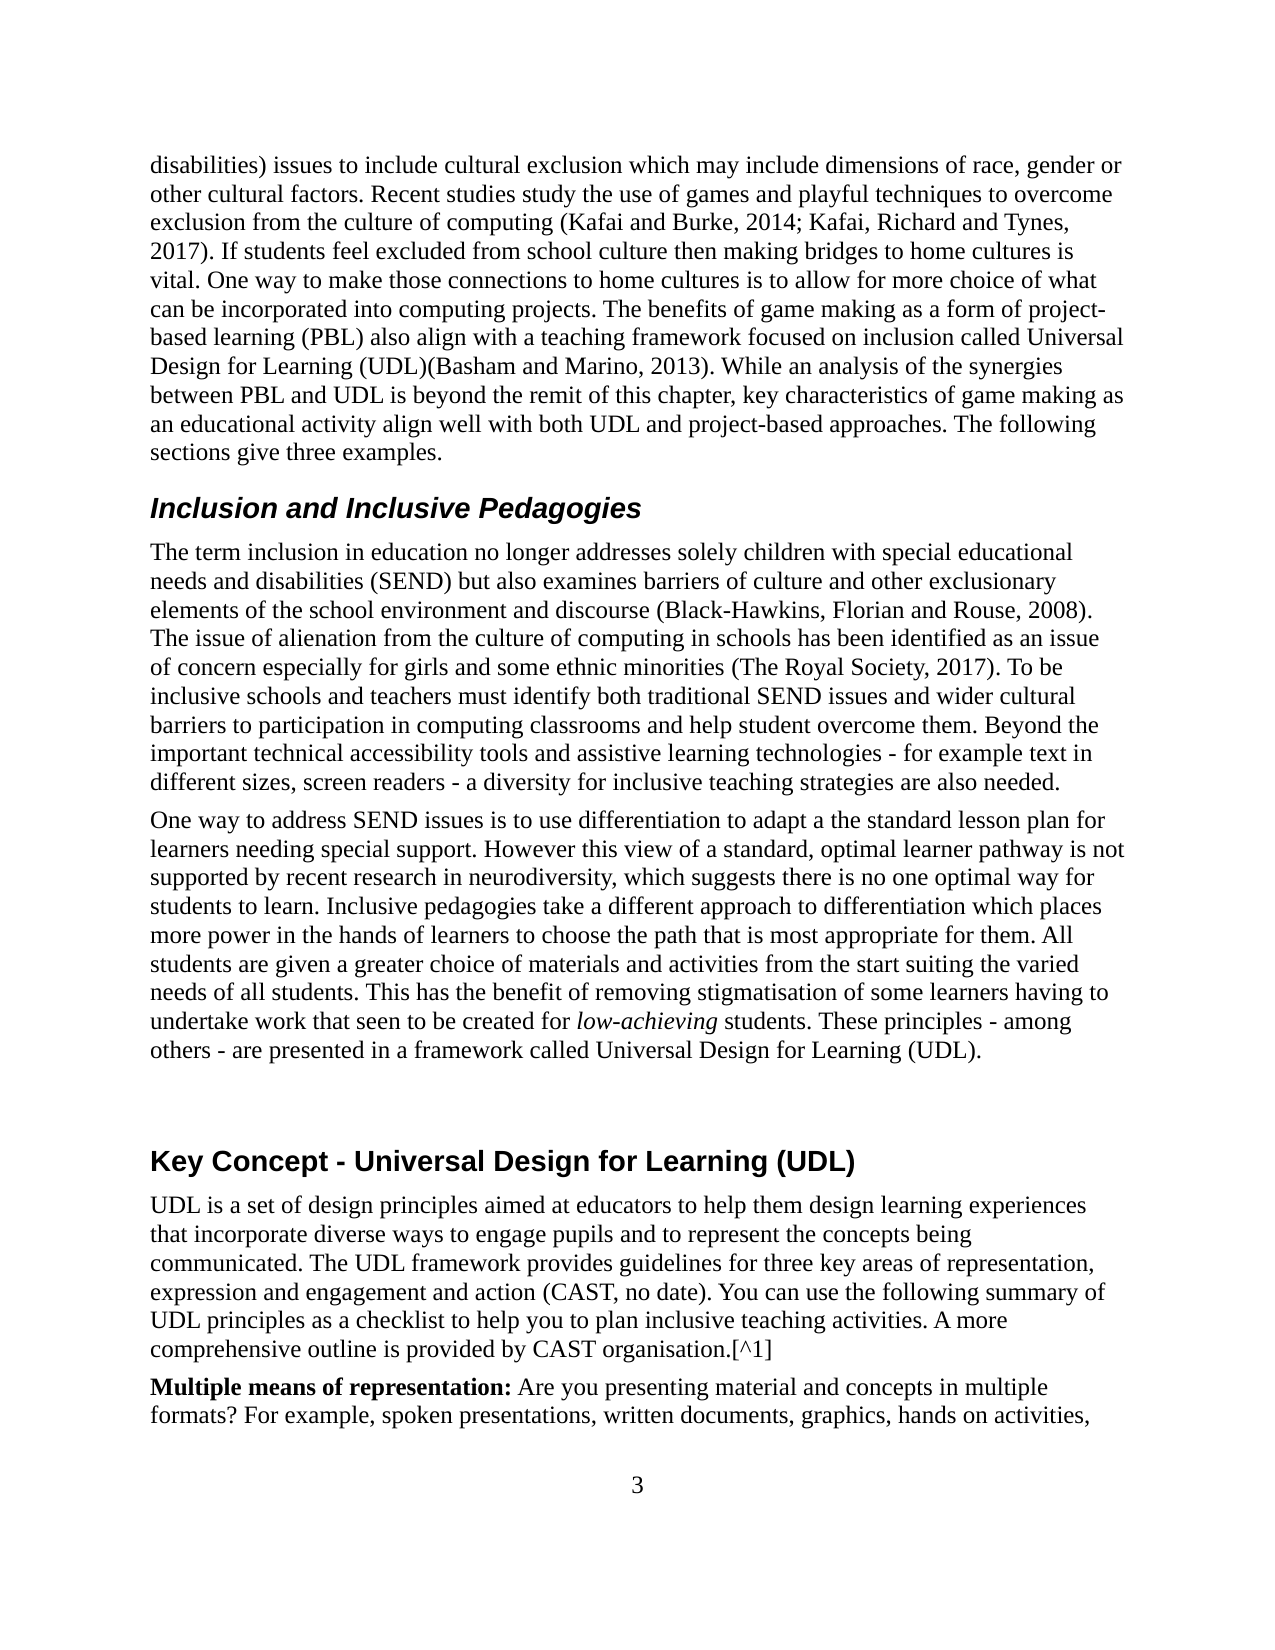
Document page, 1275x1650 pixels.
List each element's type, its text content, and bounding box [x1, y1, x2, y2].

text Multiple means of representation: Are you presenting material and concepts in multiple formats? For example, spoken presentations, written documents, graphics, hands on activities, [150, 1372, 1125, 1429]
subtitle Inclusion and Inclusive Pedagogies [150, 491, 1125, 525]
text One way to address SEND issues is to use differentiation to adapt a the standard lesson plan for learners needing special support. However this view of a standard, optimal learner pathway is not supported by recent research in neurodiversity, which suggests there is no one optimal way for students to learn. Inclusive pedagogies take a different approach to differentiation which places more power in the hands of learners to choose the path that is most appropriate for them. All students are given a greater choice of materials and activities from the start suiting the varied needs of all students. This has the benefit of removing stigmatisation of some learners having to undertake work that seen to be created for low-achieving students. These principles - among others - are presented in a framework called Universal Design for Learning (UDL). [150, 805, 1125, 1064]
text disabilities) issues to include cultural exclusion which may include dimensions of race, gender or other cultural factors. Recent studies study the use of games and playful techniques to overcome exclusion from the culture of computing (Kafai and Burke, 2014; Kafai, Richard and Tynes, 2017). If students feel excluded from school culture then making bridges to home cultures is vital. One way to make those connections to home cultures is to allow for more choice of what can be incorporated into computing projects. The benefits of game making as a form of project-based learning (PBL) also align with a teaching framework focused on inclusion called Universal Design for Learning (UDL)(Basham and Marino, 2013). While an analysis of the synergies between PBL and UDL is beyond the remit of this chapter, key characteristics of game making as an educational activity align well with both UDL and project-based approaches. The following sections give three examples. [150, 150, 1125, 466]
text UDL is a set of design principles aimed at educators to help them design learning experiences that incorporate diverse ways to engage pupils and to represent the concepts being communicated. The UDL framework provides guidelines for three key areas of representation, expression and engagement and action (CAST, no date). You can use the following summary of UDL principles as a checklist to help you to plan inclusive teaching activities. A more comprehensive outline is provided by CAST organisation.[^1] [150, 1190, 1125, 1363]
text The term inclusion in education no longer addresses solely children with special educational needs and disabilities (SEND) but also examines barriers of culture and other exclusionary elements of the school environment and discourse (Black-Hawkins, Florian and Rouse, 2008). The issue of alienation from the culture of computing in schools has been identified as an issue of concern especially for girls and some ethnic minorities (The Royal Society, 2017). To be inclusive schools and teachers must identify both traditional SEND issues and wider cultural barriers to participation in computing classrooms and help student overcome them. Beyond the important technical accessibility tools and assistive learning technologies - for example text in different sizes, screen readers - a diversity for inclusive teaching strategies are also needed. [150, 537, 1125, 796]
subtitle Key Concept - Universal Design for Learning (UDL) [150, 1144, 1125, 1178]
